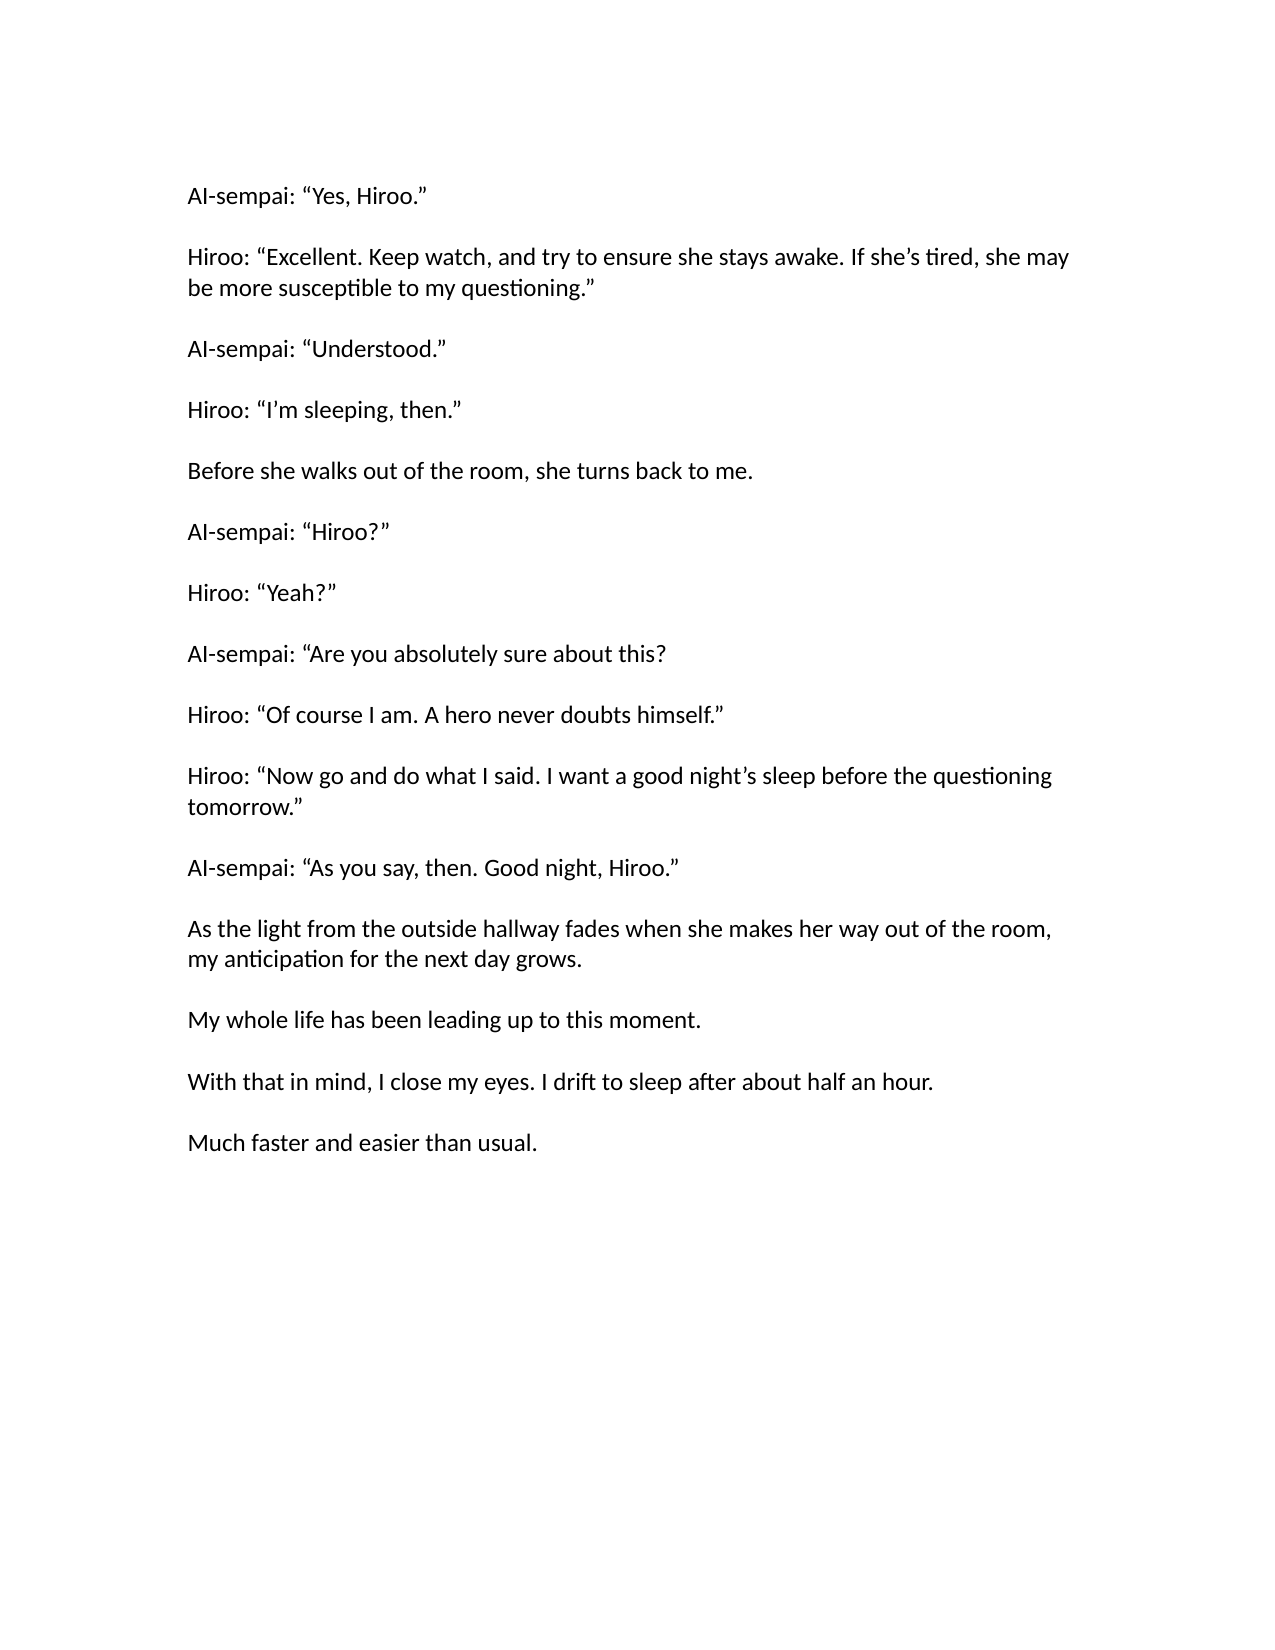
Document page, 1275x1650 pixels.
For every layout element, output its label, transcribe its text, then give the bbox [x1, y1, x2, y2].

text Hiroo: “I’m sleeping, then.” [187, 394, 1087, 425]
text Hiroo: “Yeah?” [187, 577, 1087, 608]
text With that in mind, I close my eyes. I drift to sleep after about half an hour. [187, 1066, 1087, 1096]
text AI-sempai: “Yes, Hiroo.” [187, 181, 1087, 211]
text AI-sempai: “Hiroo?” [187, 516, 1087, 547]
text AI-sempai: “Understood.” [187, 333, 1087, 364]
text Hiroo: “Of course I am. A hero never doubts himself.” [187, 699, 1087, 730]
text Hiroo: “Excellent. Keep watch, and try to ensure she stays awake. If she’s tired, she may be more susceptible to my questioning.” [187, 242, 1087, 303]
text AI-sempai: “Are you absolutely sure about this? [187, 638, 1087, 669]
text Before she walks out of the room, she turns back to me. [187, 455, 1087, 486]
text Hiroo: “Now go and do what I said. I want a good night’s sleep before the questioning tomorrow.” [187, 760, 1087, 821]
text Much faster and easier than usual. [187, 1127, 1087, 1157]
text AI-sempai: “As you say, then. Good night, Hiroo.” [187, 852, 1087, 882]
text As the light from the outside hallway fades when she makes her way out of the room, my anticipation for the next day grows. [187, 913, 1087, 974]
text My whole life has been leading up to this moment. [187, 1004, 1087, 1035]
